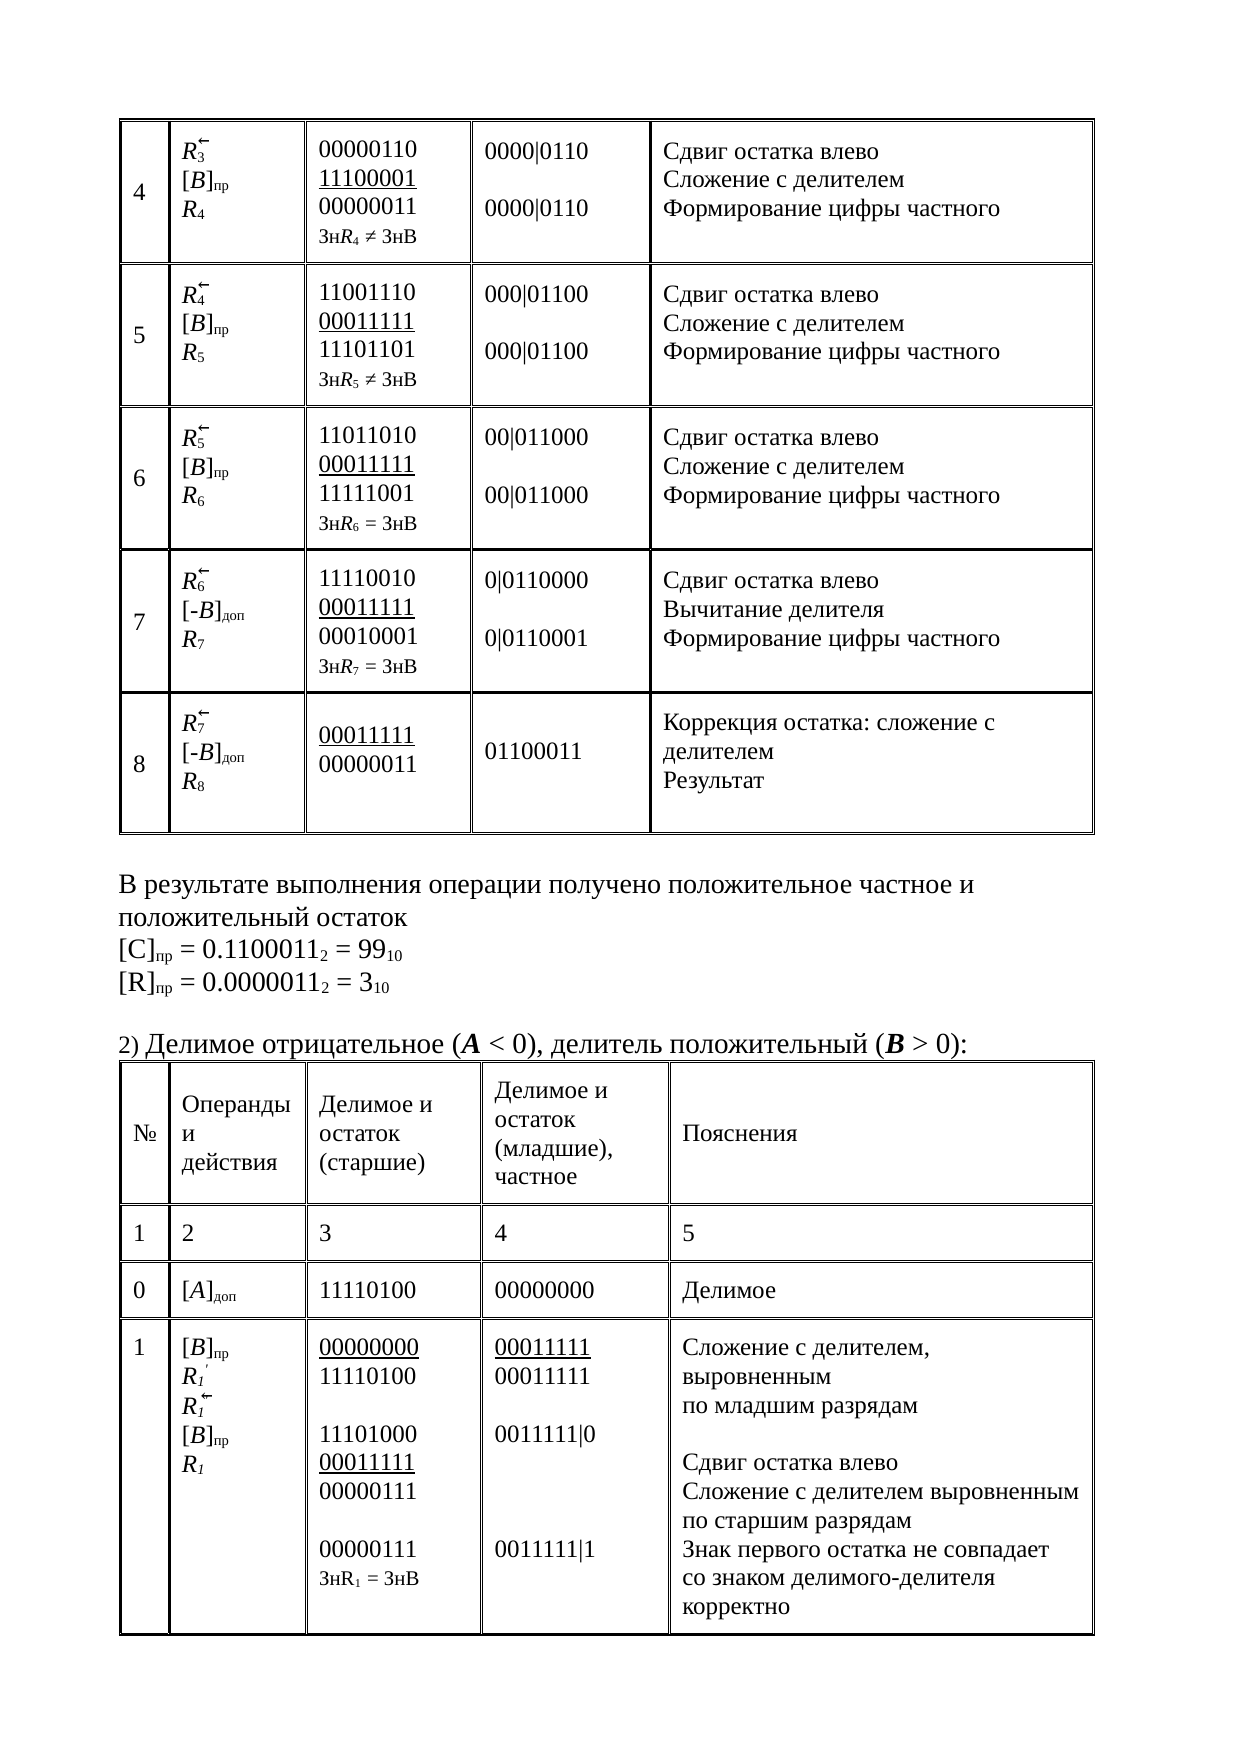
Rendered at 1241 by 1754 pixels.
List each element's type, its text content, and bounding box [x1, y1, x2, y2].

table_cell 7 [122, 551, 168, 691]
table_cell 3 [308, 1206, 480, 1260]
table_cell 1 [122, 1320, 168, 1632]
table_cell Сдвиг остатка влево Сложение с делителем Формирование цифры частного [652, 408, 1092, 548]
table_cell Делимое [671, 1263, 1092, 1317]
table_cell [A]доп [171, 1263, 305, 1317]
table_cell Сложение с делителем, выровненным по младшим разрядам Сдвиг остатка влево Сложение с делителем выровненным по старшим разрядам Знак первого остатка не совпадает со знаком делимого-делителя корректно [671, 1320, 1092, 1632]
table_cell 1 [122, 1206, 168, 1260]
table_cell 11001110 00011111 11101101 ЗнR5 ≠ ЗнВ [307, 265, 470, 404]
table_cell [B]пр R1' R1' ⃖ [B]пр R1 [171, 1320, 305, 1632]
table_cell 00011111 00011111 0011111|0 0011111|1 [483, 1320, 668, 1632]
table_cell 6 [122, 408, 168, 548]
table_header Пояснения [671, 1063, 1092, 1203]
table_cell 5 [122, 265, 168, 404]
table_cell 11110010 00011111 00010001 ЗнR7 = ЗнВ [307, 551, 470, 691]
table_cell 0000|0110 0000|0110 [473, 122, 649, 261]
table_cell 00|011000 00|011000 [473, 408, 649, 548]
table_cell 00000000 11110100 11101000 00011111 00000111 00000111 ЗнR1 = ЗнB [308, 1320, 480, 1632]
subtitle [R]пр = 0.00000112 = 310 [118, 965, 1122, 997]
table_cell R5 ⃖ [B]пр R6 [171, 408, 304, 548]
table_cell Сдвиг остатка влево Вычитание делителя Формирование цифры частного [652, 551, 1092, 691]
table_cell Сдвиг остатка влево Сложение с делителем Формирование цифры частного [652, 122, 1092, 261]
table_cell 11110100 [308, 1263, 480, 1317]
table_header Операнды и действия [171, 1063, 305, 1203]
table_cell 5 [671, 1206, 1092, 1260]
subtitle В результате выполнения операции получено положительное частное и положительный остаток [118, 868, 1122, 932]
subtitle [C]пр = 0.11000112 = 9910 [118, 932, 1122, 965]
table_cell 00000110 11100001 00000011 ЗнR4 ≠ ЗнВ [307, 122, 470, 261]
table_cell 11011010 00011111 11111001 ЗнR6 = ЗнВ [307, 408, 470, 548]
text 2) Делимое отрицательное (A < 0), делитель положительный (B > 0): [118, 1026, 1122, 1059]
table_header Делимое и остаток (старшие) [308, 1063, 480, 1203]
table_cell 8 [122, 694, 168, 832]
table_header № [122, 1063, 168, 1203]
table_cell 00000000 [483, 1263, 668, 1317]
table_cell 2 [171, 1206, 305, 1260]
table_header Делимое и остаток (младшие), частное [483, 1063, 668, 1203]
table_cell 000|01100 000|01100 [473, 265, 649, 404]
table_cell R3 ⃖ [B]пр R4 [171, 122, 304, 261]
table_cell R4 ⃖ [B]пр R5 [171, 265, 304, 404]
table_cell 0 [122, 1263, 168, 1317]
table_cell 4 [483, 1206, 668, 1260]
table_cell 00011111 00000011 [307, 694, 470, 832]
table_cell Коррекция остатка: сложение с делителем Результат [652, 694, 1092, 832]
table_cell R7 ⃖ [-B]доп R8 [171, 694, 304, 832]
table_cell Сдвиг остатка влево Сложение с делителем Формирование цифры частного [652, 265, 1092, 404]
table_cell 01100011 [473, 694, 649, 832]
table_cell 0|0110000 0|0110001 [473, 551, 649, 691]
table_cell 4 [122, 122, 168, 261]
table_cell R6 ⃖ [-B]доп R7 [171, 551, 304, 691]
